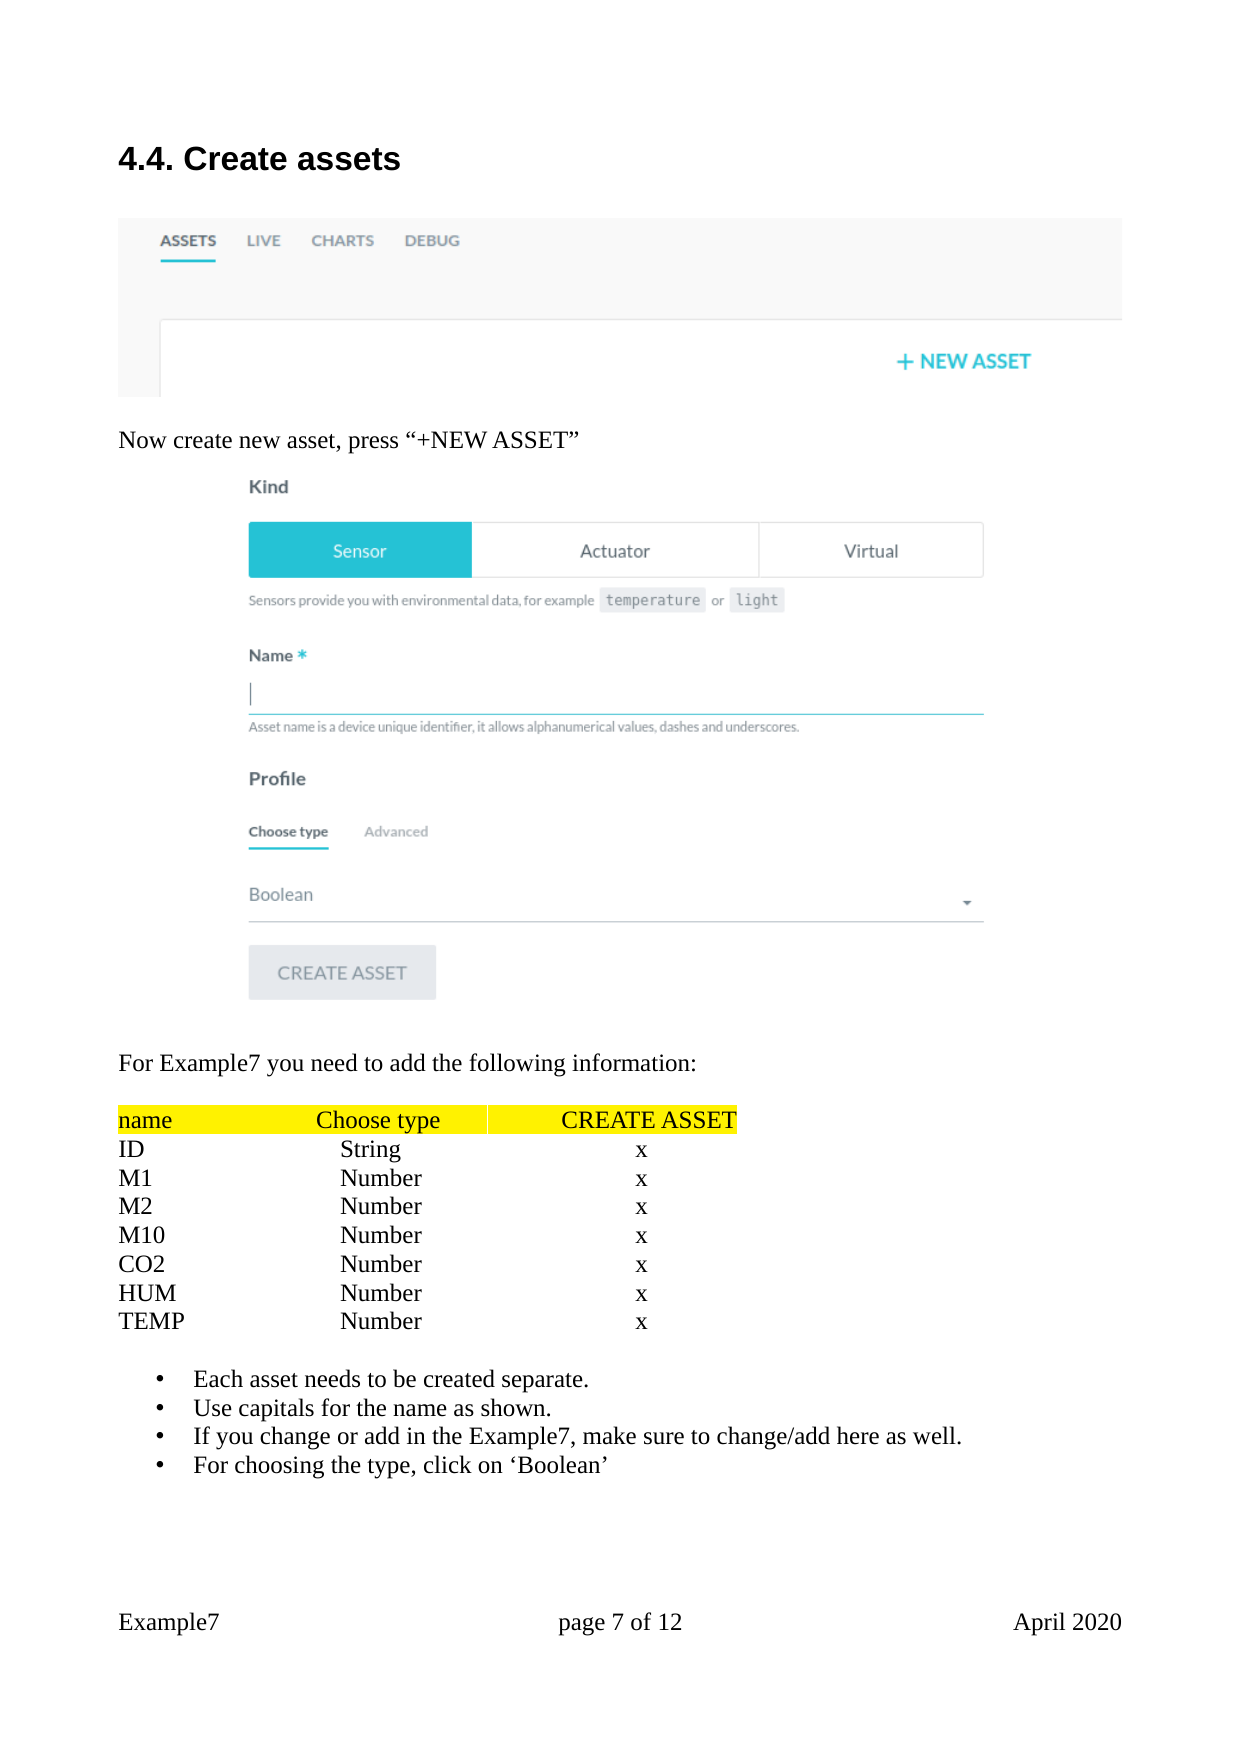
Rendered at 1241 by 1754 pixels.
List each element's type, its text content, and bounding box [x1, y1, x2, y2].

text M1 Number x [118, 1163, 1122, 1191]
text M2 Number x [118, 1191, 1122, 1220]
picture [118, 218, 1123, 397]
text name Choose type CREATE ASSET [118, 1105, 1122, 1134]
text ID String x [118, 1134, 1122, 1163]
list Each asset needs to be created separate. [156, 1364, 1122, 1393]
list For choosing the type, click on ‘Boolean’ [156, 1450, 1122, 1479]
text Now create new asset, press “+NEW ASSET” [118, 426, 1122, 454]
text For Example7 you need to add the following information: [118, 1048, 1122, 1076]
text HUM Number x [118, 1278, 1122, 1306]
subtitle 4.4. Create assets [118, 139, 1122, 178]
list If you change or add in the Example7, make sure to change/add here as well. [156, 1421, 1122, 1450]
picture [219, 454, 1021, 1019]
text TEMP Number x [118, 1306, 1122, 1335]
text M10 Number x [118, 1220, 1122, 1249]
list Use capitals for the name as shown. [156, 1393, 1122, 1421]
text CO2 Number x [118, 1249, 1122, 1278]
